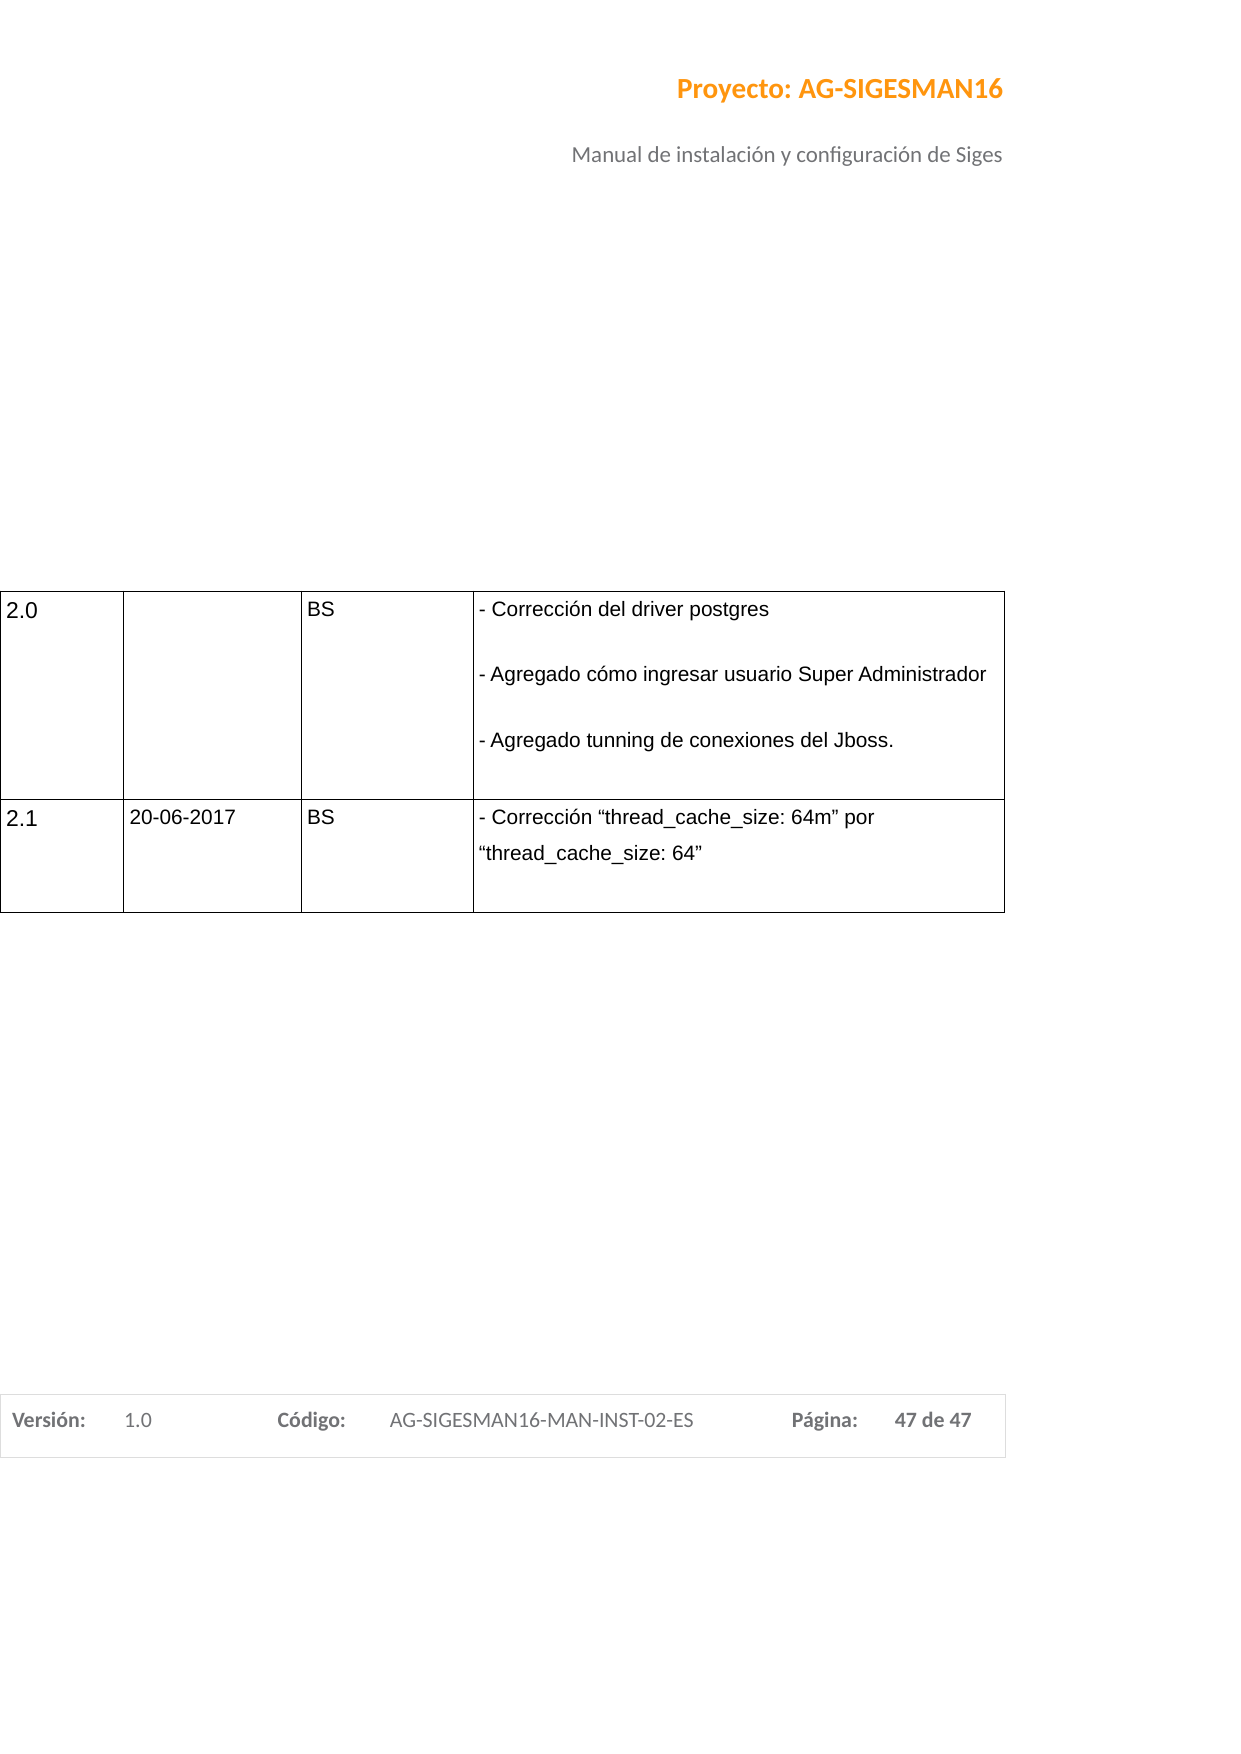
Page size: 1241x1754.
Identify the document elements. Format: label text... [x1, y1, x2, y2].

table_cell 2.0 [1, 592, 123, 799]
table_cell - Corrección “thread_cache_size: 64m” por “thread_cache_size: 64” [474, 800, 1004, 912]
table_cell BS [302, 800, 473, 912]
table_cell [124, 592, 301, 799]
table_cell 20-06-2017 [124, 800, 301, 912]
table_cell - Corrección del driver postgres - Agregado cómo ingresar usuario Super Administrador - Agregado tunning de conexiones del Jboss. [474, 592, 1004, 799]
table_cell BS [302, 592, 473, 799]
table_cell 2.1 [1, 800, 123, 912]
